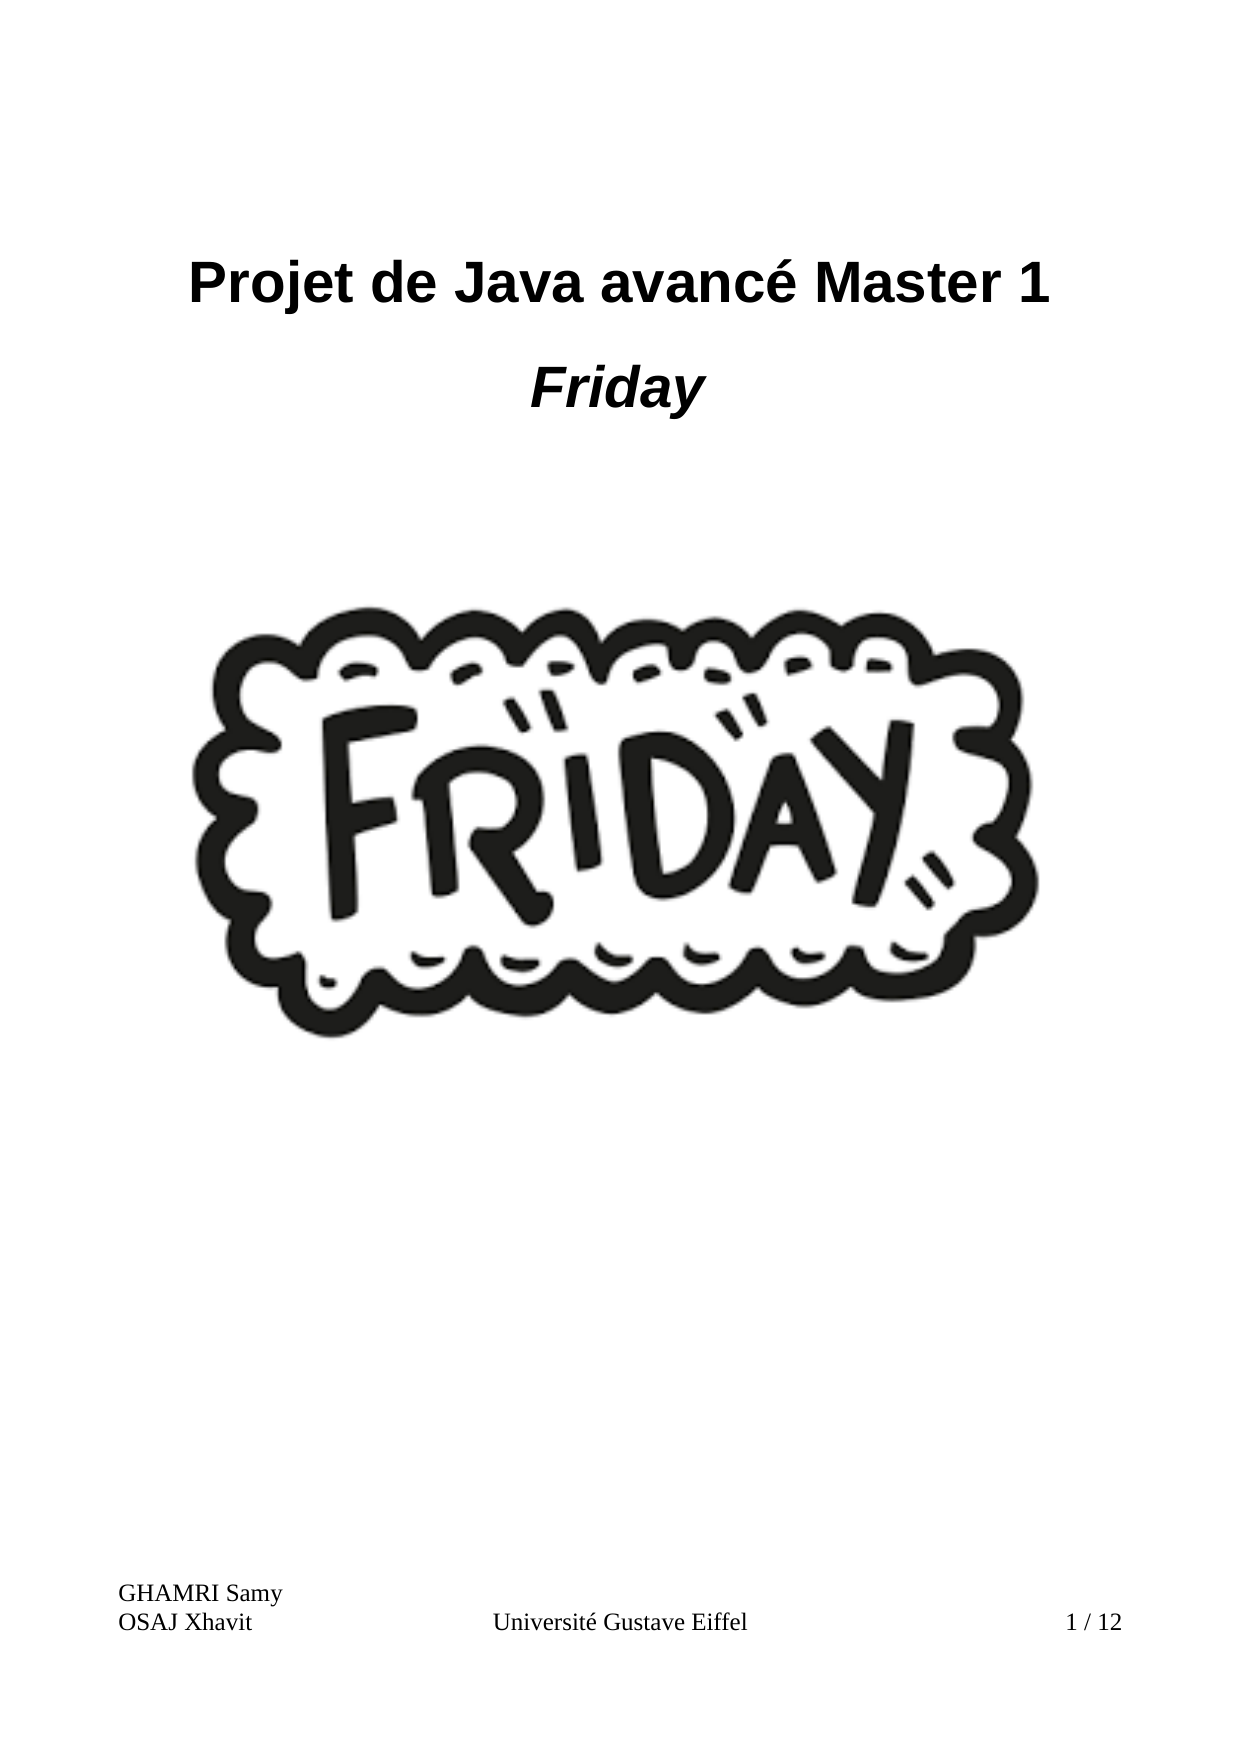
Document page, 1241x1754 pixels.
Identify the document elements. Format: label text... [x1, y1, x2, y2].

title Projet de Java avancé Master 1 [118, 248, 1122, 315]
picture [164, 580, 1068, 1068]
title Friday [118, 352, 1122, 419]
